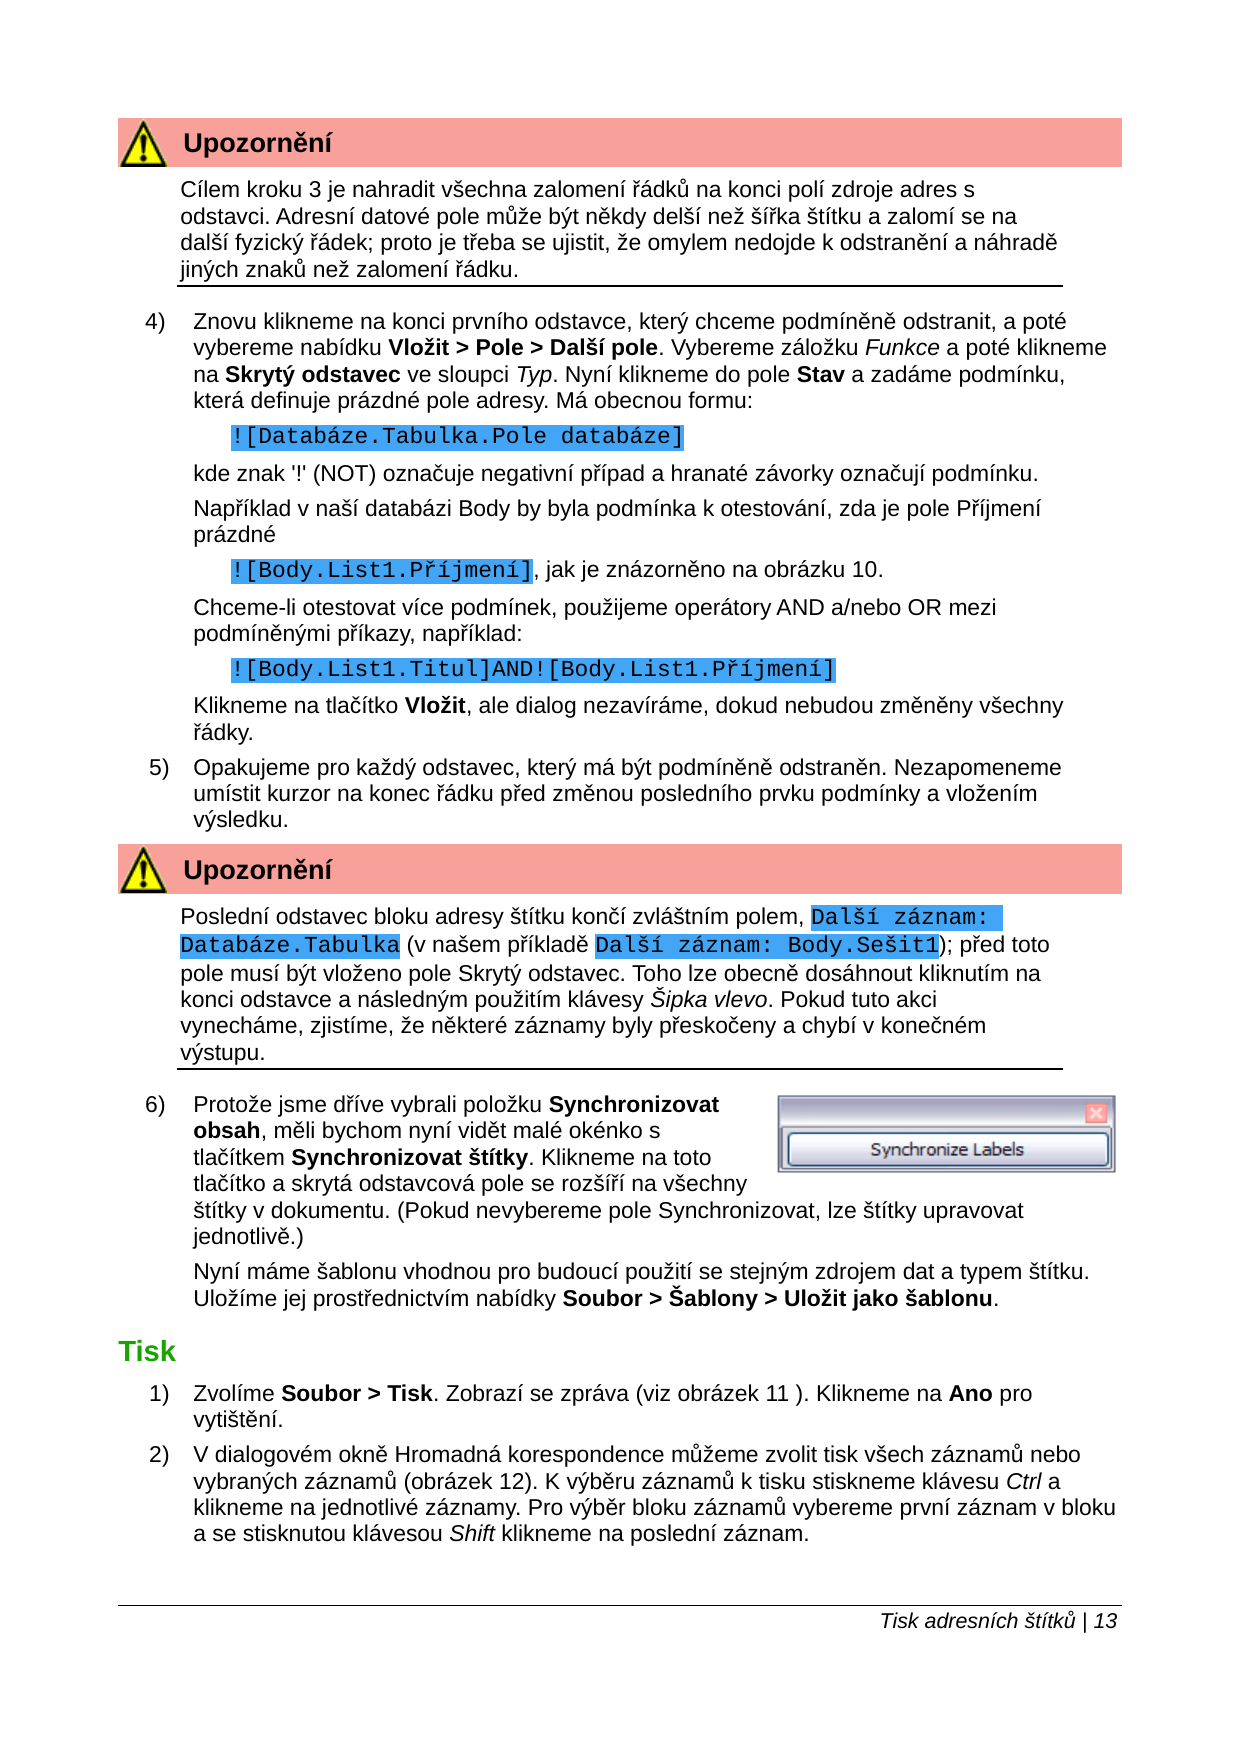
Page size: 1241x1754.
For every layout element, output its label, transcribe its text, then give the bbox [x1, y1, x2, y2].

list ![Databáze.Tabulka.Pole databáze] [193, 422, 1122, 451]
list Chceme-li otestovat více podmínek, použijeme operátory AND a/nebo OR mezi podmíněnými příkazy, například: [193, 593, 1122, 646]
text Poslední odstavec bloku adresy štítku končí zvláštním polem, Další záznam: Databáze.Tabulka (v našem příkladě Další záznam: Body.Sešit1); před toto pole musí být vloženo pole Skrytý odstavec. Toho lze obecně dosáhnout kliknutím na konci odstavce a následným použitím klávesy Šipka vlevo. Pokud tuto akci vynecháme, zjistíme, že některé záznamy byly přeskočeny a chybí v konečném výstupu. [177, 900, 1063, 1068]
subtitle Upozornění [118, 118, 1122, 167]
list Nyní máme šablonu vhodnou pro budoucí použití se stejným zdrojem dat a typem štítku. Uložíme jej prostřednictvím nabídky Soubor > Šablony > Uložit jako šablonu. [193, 1258, 1122, 1311]
list Protože jsme dříve vybrali položku Synchronizovat obsah, měli bychom nyní vidět malé okénko s tlačítkem Synchronizovat štítky. Klikneme na toto tlačítko a skrytá odstavcová pole se rozšíří na všechny štítky v dokumentu. (Pokud nevybereme pole Synchronizovat, lze štítky upravovat jednotlivě.) [165, 1091, 1122, 1249]
list Znovu klikneme na konci prvního odstavce, který chceme podmíněně odstranit, a poté vybereme nabídku Vložit > Pole > Další pole. Vybereme záložku Funkce a poté klikneme na Skrytý odstavec ve sloupci Typ. Nyní klikneme do pole Stav a zadáme podmínku, která definuje prázdné pole adresy. Má obecnou formu: [165, 308, 1122, 413]
list Klikneme na tlačítko Vložit, ale dialog nezavíráme, dokud nebudou změněny všechny řádky. [193, 692, 1122, 745]
text Cílem kroku 3 je nahradit všechna zalomení řádků na konci polí zdroje adres s odstavci. Adresní datové pole může být někdy delší než šířka štítku a zalomí se na další fyzický řádek; proto je třeba se ujistit, že omylem nedojde k odstranění a náhradě jiných znaků než zalomení řádku. [177, 173, 1063, 285]
list ![Body.List1.Titul]AND![Body.List1.Příjmení] [193, 655, 1122, 683]
list Zvolíme Soubor > Tisk. Zobrazí se zpráva (viz obrázek 11 ). Klikneme na Ano pro vytištění. [169, 1380, 1122, 1432]
subtitle Tisk [118, 1334, 1122, 1368]
list Například v naší databázi Body by byla podmínka k otestování, zda je pole Příjmení prázdné [193, 495, 1122, 547]
list ![Body.List1.Příjmení], jak je znázorněno na obrázku 10. [193, 556, 1122, 584]
picture [773, 1092, 1121, 1179]
picture [119, 119, 167, 167]
picture [119, 845, 167, 893]
subtitle Upozornění [118, 844, 1122, 894]
list V dialogovém okně Hromadná korespondence můžeme zvolit tisk všech záznamů nebo vybraných záznamů (obrázek 12). K výběru záznamů k tisku stiskneme klávesu Ctrl a klikneme na jednotlivé záznamy. Pro výběr bloku záznamů vybereme první záznam v bloku a se stisknutou klávesou Shift klikneme na poslední záznam. [169, 1441, 1122, 1547]
list Opakujeme pro každý odstavec, který má být podmíněně odstraněn. Nezapomeneme umístit kurzor na konec řádku před změnou posledního prvku podmínky a vložením výsledku. [169, 754, 1122, 833]
list kde znak '!' (NOT) označuje negativní případ a hranaté závorky označují podmínku. [193, 459, 1122, 486]
